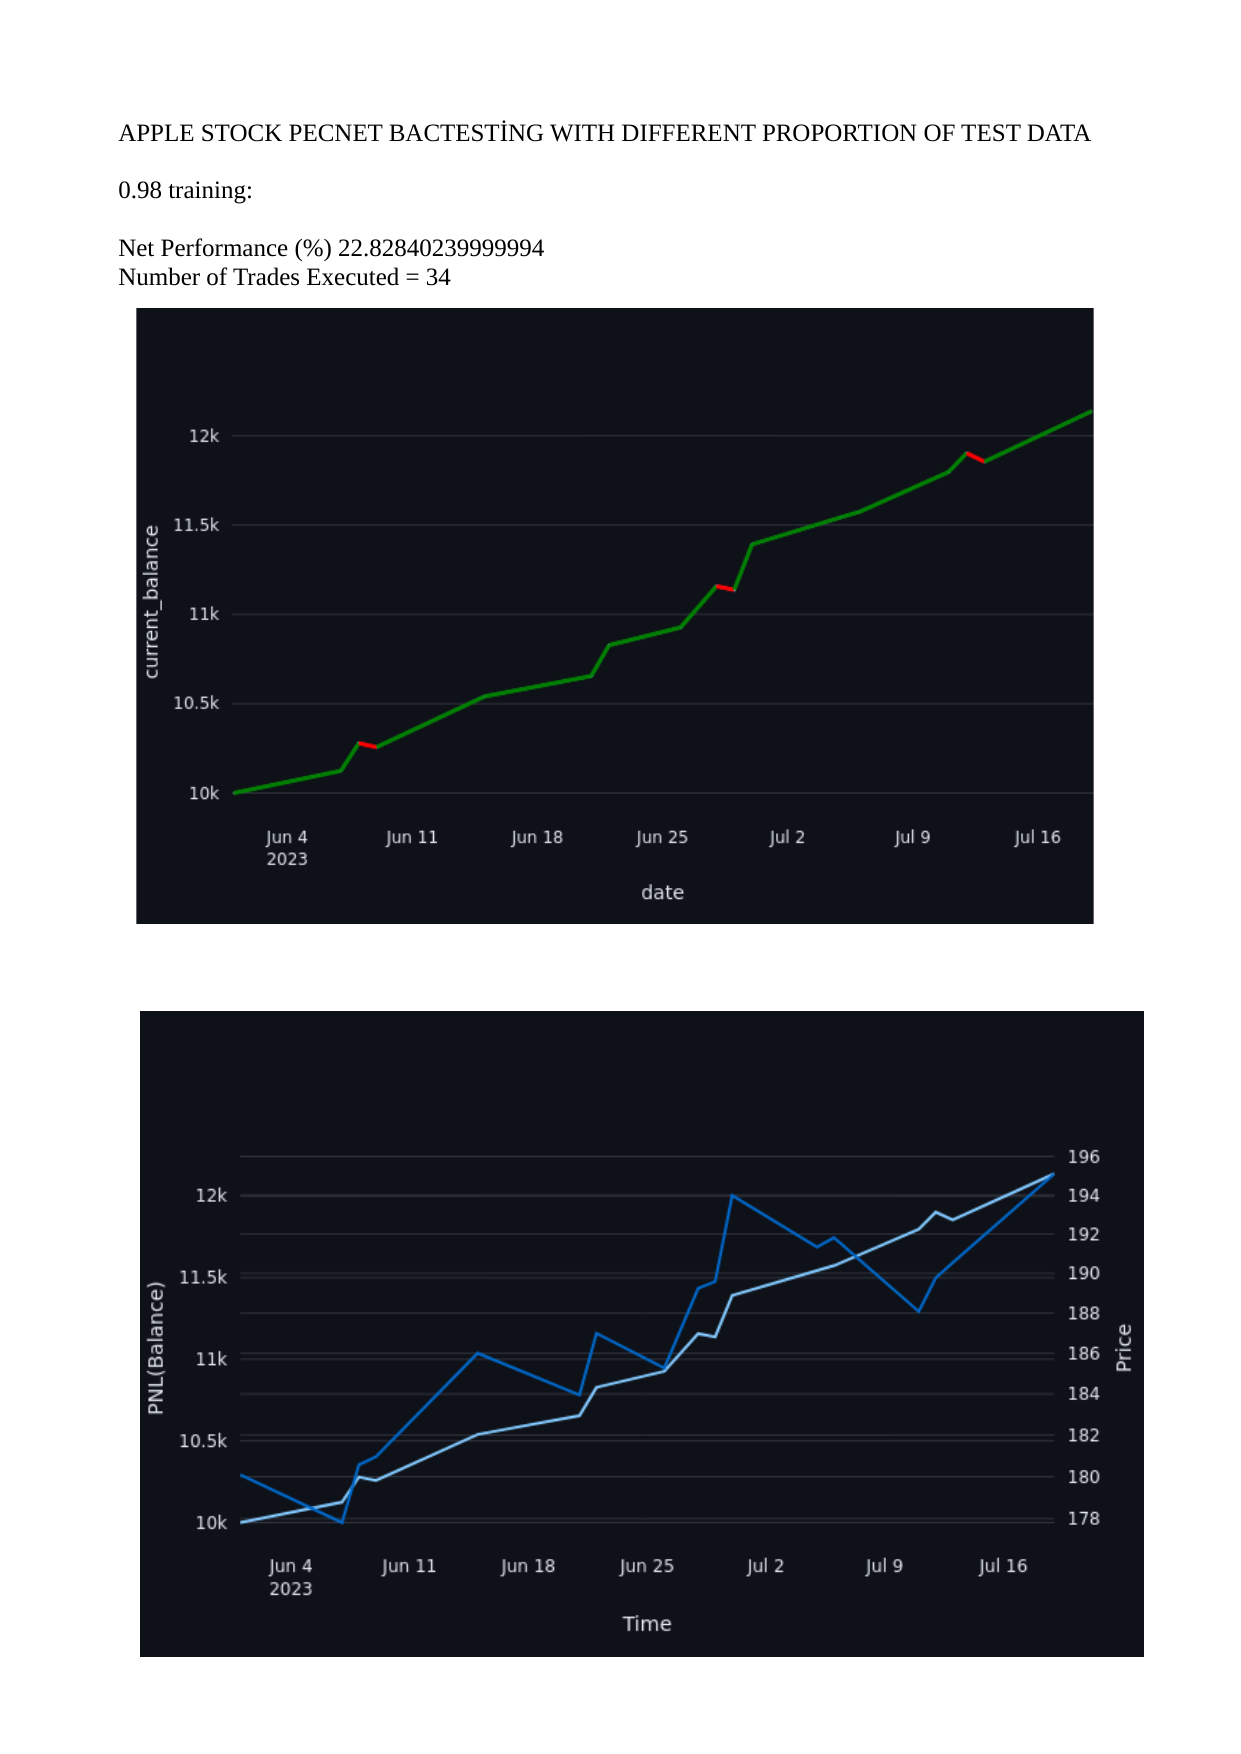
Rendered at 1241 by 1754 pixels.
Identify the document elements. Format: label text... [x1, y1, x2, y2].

picture [136, 308, 1094, 924]
text Number of Trades Executed = 34 [118, 262, 1122, 291]
text APPLE STOCK PECNET BACTESTİNG WITH DIFFERENT PROPORTION OF TEST DATA [118, 118, 1122, 147]
text 0.98 training: [118, 176, 1122, 204]
text Net Performance (%) 22.82840239999994 [118, 233, 1122, 262]
picture [140, 1011, 1144, 1657]
